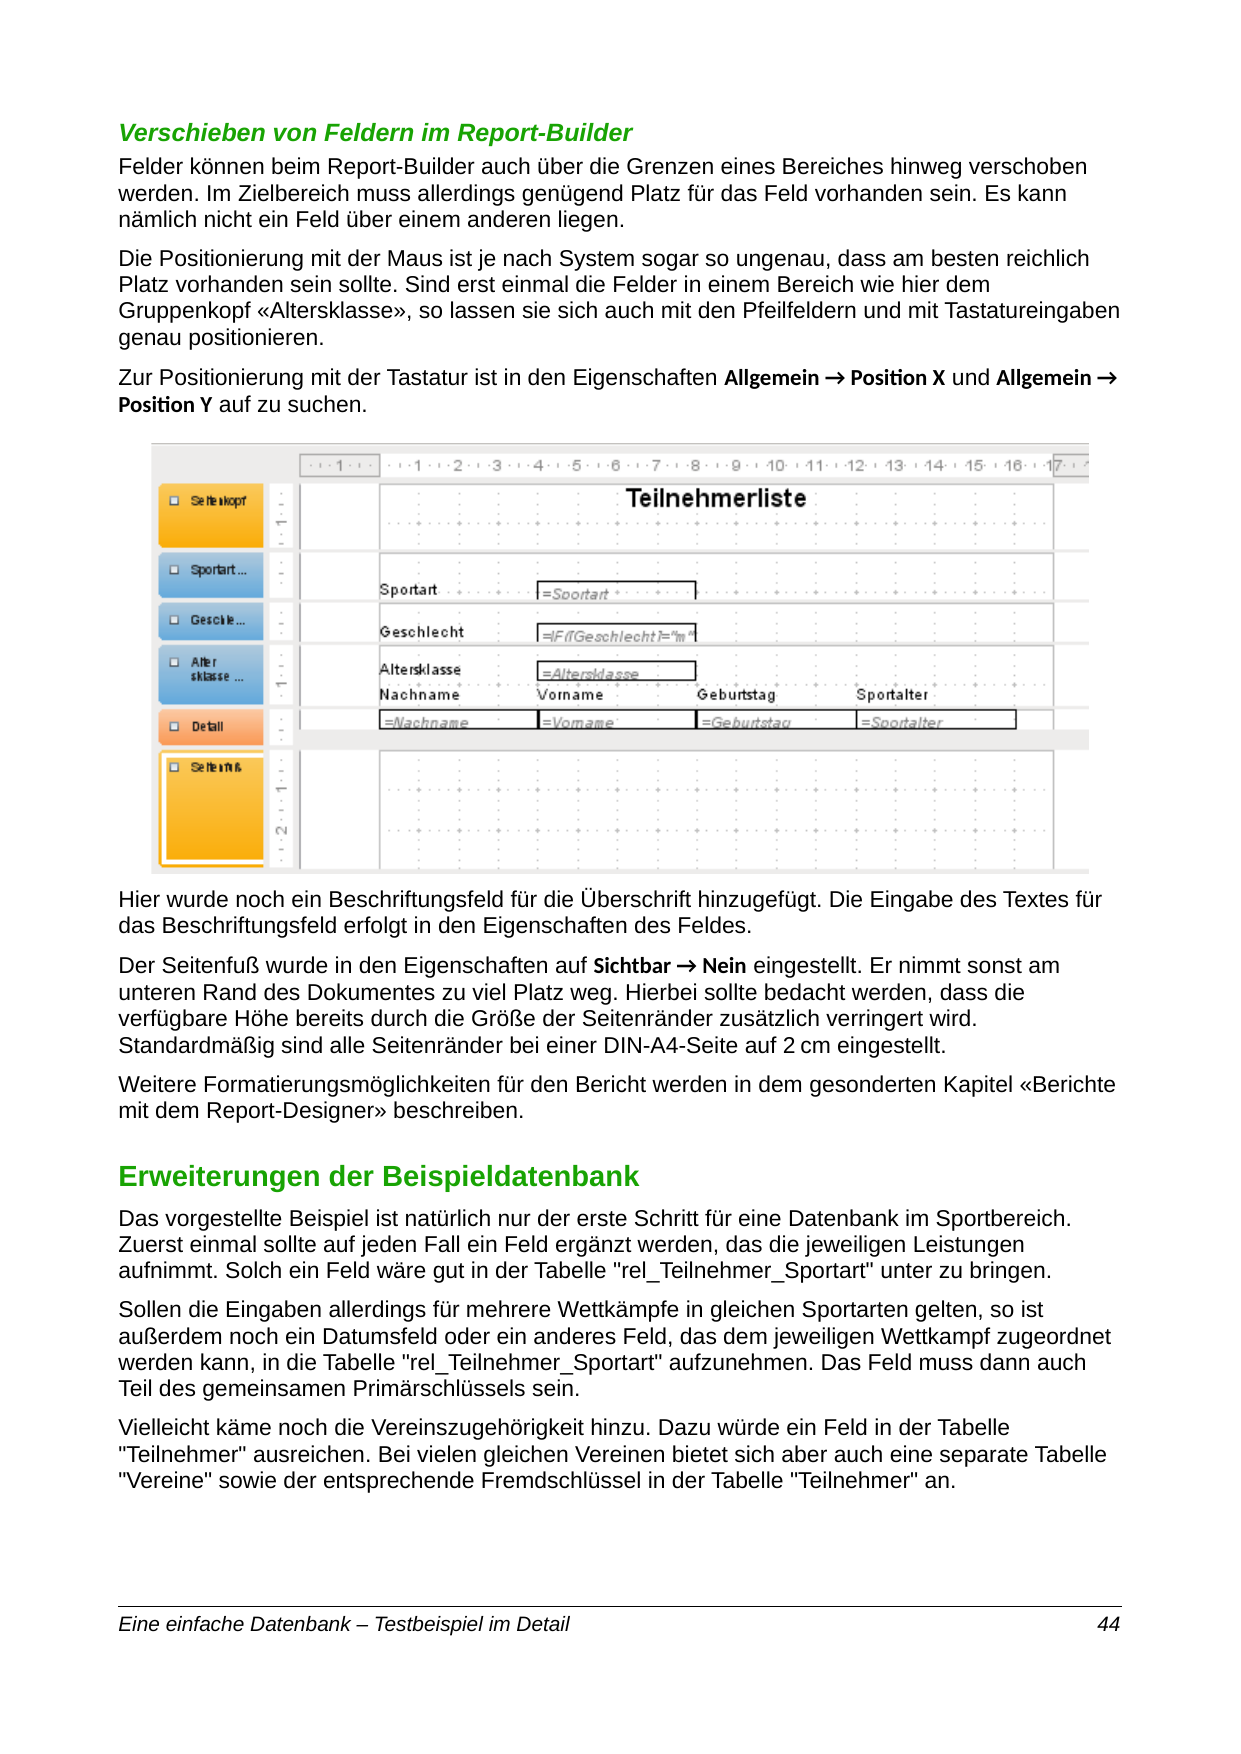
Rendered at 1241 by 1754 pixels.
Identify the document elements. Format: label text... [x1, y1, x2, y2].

text Hier wurde noch ein Beschriftungsfeld für die Überschrift hinzugefügt. Die Eingabe des Textes für das Beschriftungsfeld erfolgt in den Eigenschaften des Feldes. [118, 886, 1122, 938]
picture [151, 443, 1089, 874]
text Die Positionierung mit der Maus ist je nach System sogar so ungenau, dass am besten reichlich Platz vorhanden sein sollte. Sind erst einmal die Felder in einem Bereich wie hier dem Gruppenkopf «Altersklasse», so lassen sie sich auch mit den Pfeilfeldern und mit Tastatureingaben genau positionieren. [118, 245, 1122, 350]
subtitle Erweiterungen der Beispieldatenbank [118, 1159, 1122, 1192]
text Sollen die Eingaben allerdings für mehrere Wettkämpfe in gleichen Sportarten gelten, so ist außerdem noch ein Datumsfeld oder ein anderes Feld, das dem jeweiligen Wettkampf zugeordnet werden kann, in die Tabelle "rel_Teilnehmer_Sportart" aufzunehmen. Das Feld muss dann auch Teil des gemeinsamen Primärschlüssels sein. [118, 1296, 1122, 1402]
text Felder können beim Report-Builder auch über die Grenzen eines Bereiches hinweg verschoben werden. Im Zielbereich muss allerdings genügend Platz für das Feld vorhanden sein. Es kann nämlich nicht ein Feld über einem anderen liegen. [118, 153, 1122, 232]
text Vielleicht käme noch die Vereinszugehörigkeit hinzu. Dazu würde ein Feld in der Tabelle "Teilnehmer" ausreichen. Bei vielen gleichen Vereinen bietet sich aber auch eine separate Tabelle "Vereine" sowie der entsprechende Fremdschlüssel in der Tabelle "Teilnehmer" an. [118, 1414, 1122, 1493]
text Das vorgestellte Beispiel ist natürlich nur der erste Schritt für eine Datenbank im Sportbereich. Zuerst einmal sollte auf jeden Fall ein Feld ergänzt werden, das die jeweiligen Leistungen aufnimmt. Solch ein Feld wäre gut in der Tabelle "rel_Teilnehmer_Sportart" unter zu bringen. [118, 1205, 1122, 1284]
text Der Seitenfuß wurde in den Eigenschaften auf Sichtbar → Nein eingestellt. Er nimmt sonst am unteren Rand des Dokumentes zu viel Platz weg. Hierbei sollte bedacht werden, dass die verfügbare Höhe bereits durch die Größe der Seitenränder zusätzlich verringert wird. Standardmäßig sind alle Seitenränder bei einer DIN-A4-Seite auf 2 cm eingestellt. [118, 951, 1122, 1058]
subtitle Verschieben von Feldern im Report-Builder [118, 118, 1122, 147]
text Weitere Formatierungsmöglichkeiten für den Bericht werden in dem gesonderten Kapitel «Berichte mit dem Report-Designer» beschreiben. [118, 1071, 1122, 1123]
text Zur Positionierung mit der Tastatur ist in den Eigenschaften Allgemein → Position X und Allgemein → Position Y auf zu suchen. [118, 363, 1122, 419]
